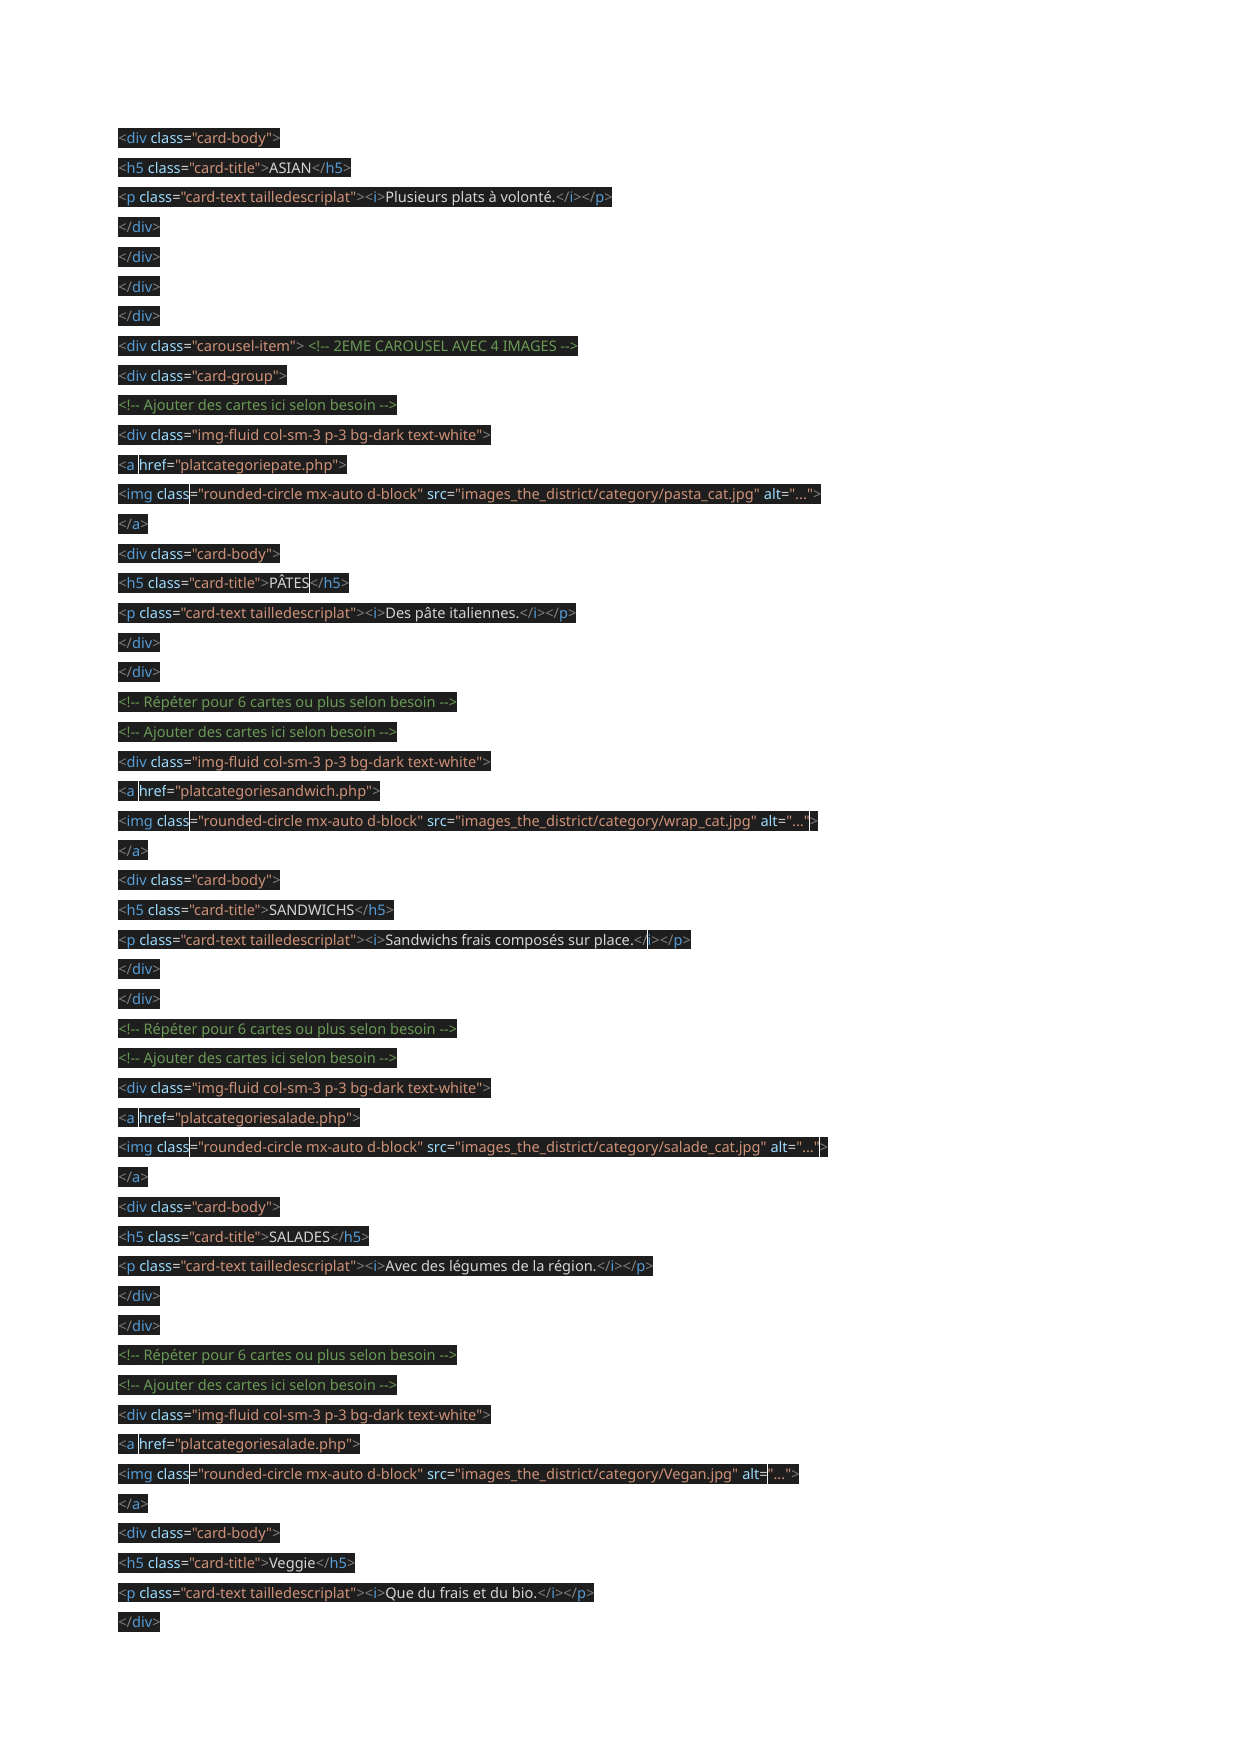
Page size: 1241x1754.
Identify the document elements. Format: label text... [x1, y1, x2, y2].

text <img class="rounded-circle mx-auto d-block" src="images_the_district/category/salade_cat.jpg" alt="..."> [118, 1127, 1122, 1157]
text <div class="card-body"> [118, 1513, 1122, 1543]
text <a href="platcategoriepate.php"> [118, 445, 1122, 474]
text <img class="rounded-circle mx-auto d-block" src="images_the_district/category/Vegan.jpg" alt="..."> [118, 1454, 1122, 1484]
text <a href="platcategoriesandwich.php"> [118, 771, 1122, 801]
text <div class="img-fluid col-sm-3 p-3 bg-dark text-white"> [118, 742, 1122, 771]
text <a href="platcategoriesalade.php"> [118, 1098, 1122, 1127]
text <!-- Répéter pour 6 cartes ou plus selon besoin --> [118, 1335, 1122, 1365]
text <!-- Répéter pour 6 cartes ou plus selon besoin --> [118, 682, 1122, 712]
text <h5 class="card-title">Veggie</h5> [118, 1543, 1122, 1573]
text <h5 class="card-title">SALADES</h5> [118, 1217, 1122, 1246]
text <!-- Ajouter des cartes ici selon besoin --> [118, 1038, 1122, 1068]
text <div class="card-group"> [118, 356, 1122, 385]
text <div class="card-body"> [118, 534, 1122, 563]
text </div> [118, 1602, 1122, 1632]
text </a> [118, 504, 1122, 534]
text <!-- Ajouter des cartes ici selon besoin --> [118, 712, 1122, 742]
text </div> [118, 949, 1122, 979]
text </div> [118, 652, 1122, 682]
text </a> [118, 1157, 1122, 1187]
text </div> [118, 623, 1122, 652]
text <h5 class="card-title">PÂTES</h5> [118, 563, 1122, 593]
text <div class="card-body"> [118, 1187, 1122, 1217]
text <div class="card-body"> [118, 860, 1122, 890]
text </div> [118, 1306, 1122, 1335]
text <div class="card-body"> [118, 118, 1122, 148]
text </div> [118, 207, 1122, 237]
text <!-- Répéter pour 6 cartes ou plus selon besoin --> [118, 1009, 1122, 1038]
text </div> [118, 296, 1122, 326]
text <p class="card-text tailledescriplat"><i>Plusieurs plats à volonté.</i></p> [118, 177, 1122, 207]
text <p class="card-text tailledescriplat"><i>Des pâte italiennes.</i></p> [118, 593, 1122, 623]
text </div> [118, 267, 1122, 296]
text <h5 class="card-title">ASIAN</h5> [118, 148, 1122, 177]
text </div> [118, 237, 1122, 267]
text <!-- Ajouter des cartes ici selon besoin --> [118, 1365, 1122, 1395]
text <a href="platcategoriesalade.php"> [118, 1424, 1122, 1454]
text <img class="rounded-circle mx-auto d-block" src="images_the_district/category/wrap_cat.jpg" alt="..."> [118, 801, 1122, 831]
text <div class="img-fluid col-sm-3 p-3 bg-dark text-white"> [118, 1395, 1122, 1424]
text </a> [118, 831, 1122, 860]
text <div class="img-fluid col-sm-3 p-3 bg-dark text-white"> [118, 415, 1122, 445]
text <p class="card-text tailledescriplat"><i>Que du frais et du bio.</i></p> [118, 1573, 1122, 1602]
text <p class="card-text tailledescriplat"><i>Avec des légumes de la région.</i></p> [118, 1246, 1122, 1276]
text </a> [118, 1484, 1122, 1513]
text <div class="img-fluid col-sm-3 p-3 bg-dark text-white"> [118, 1068, 1122, 1098]
text <!-- Ajouter des cartes ici selon besoin --> [118, 385, 1122, 415]
text <div class="carousel-item"> <!-- 2EME CAROUSEL AVEC 4 IMAGES --> [118, 326, 1122, 356]
text <h5 class="card-title">SANDWICHS</h5> [118, 890, 1122, 920]
text <p class="card-text tailledescriplat"><i>Sandwichs frais composés sur place.</i></p> [118, 920, 1122, 949]
text </div> [118, 979, 1122, 1009]
text <img class="rounded-circle mx-auto d-block" src="images_the_district/category/pasta_cat.jpg" alt="..."> [118, 474, 1122, 504]
text </div> [118, 1276, 1122, 1306]
